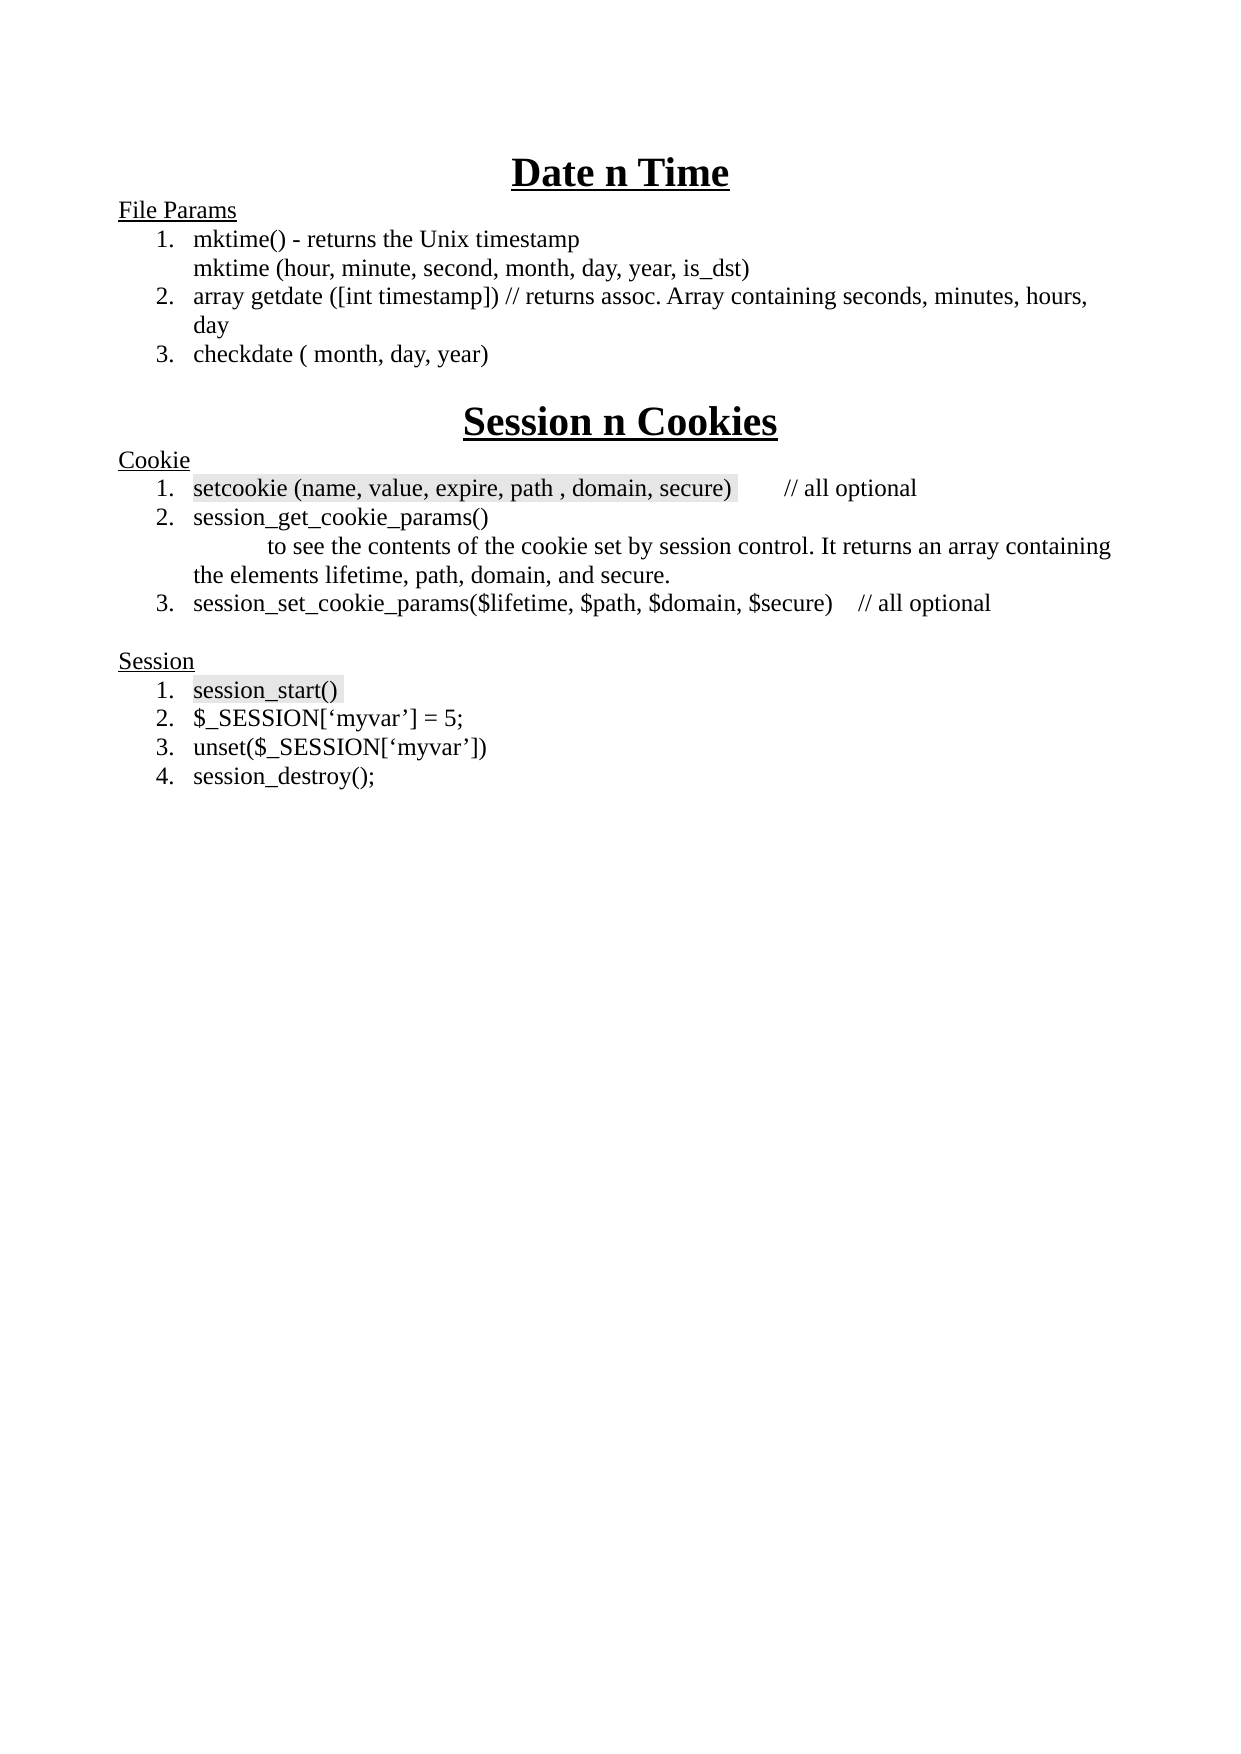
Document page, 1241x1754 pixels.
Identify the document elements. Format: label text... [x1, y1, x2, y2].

list $_SESSION[‘myvar’] = 5; [156, 703, 1122, 732]
list setcookie (name, value, expire, path , domain, secure) // all optional [156, 473, 1122, 502]
list session_set_cookie_params($lifetime, $path, $domain, $secure) // all optional [156, 588, 1122, 646]
list session_destroy(); [156, 761, 1122, 790]
list unset($_SESSION[‘myvar’]) [156, 732, 1122, 761]
list session_get_cookie_params() to see the contents of the cookie set by session control. It returns an array containing the elements lifetime, path, domain, and secure. [156, 502, 1122, 588]
text File Params [118, 195, 1122, 224]
text Session n Cookies [118, 397, 1122, 445]
text Cookie [118, 445, 1122, 473]
text Session [118, 646, 1122, 675]
list session_start() [156, 675, 1122, 703]
text Date n Time [118, 147, 1122, 195]
list array getdate ([int timestamp]) // returns assoc. Array containing seconds, minutes, hours, day [156, 281, 1122, 339]
list mktime() - returns the Unix timestamp mktime (hour, minute, second, month, day, year, is_dst) [156, 224, 1122, 281]
list checkdate ( month, day, year) [156, 339, 1122, 368]
